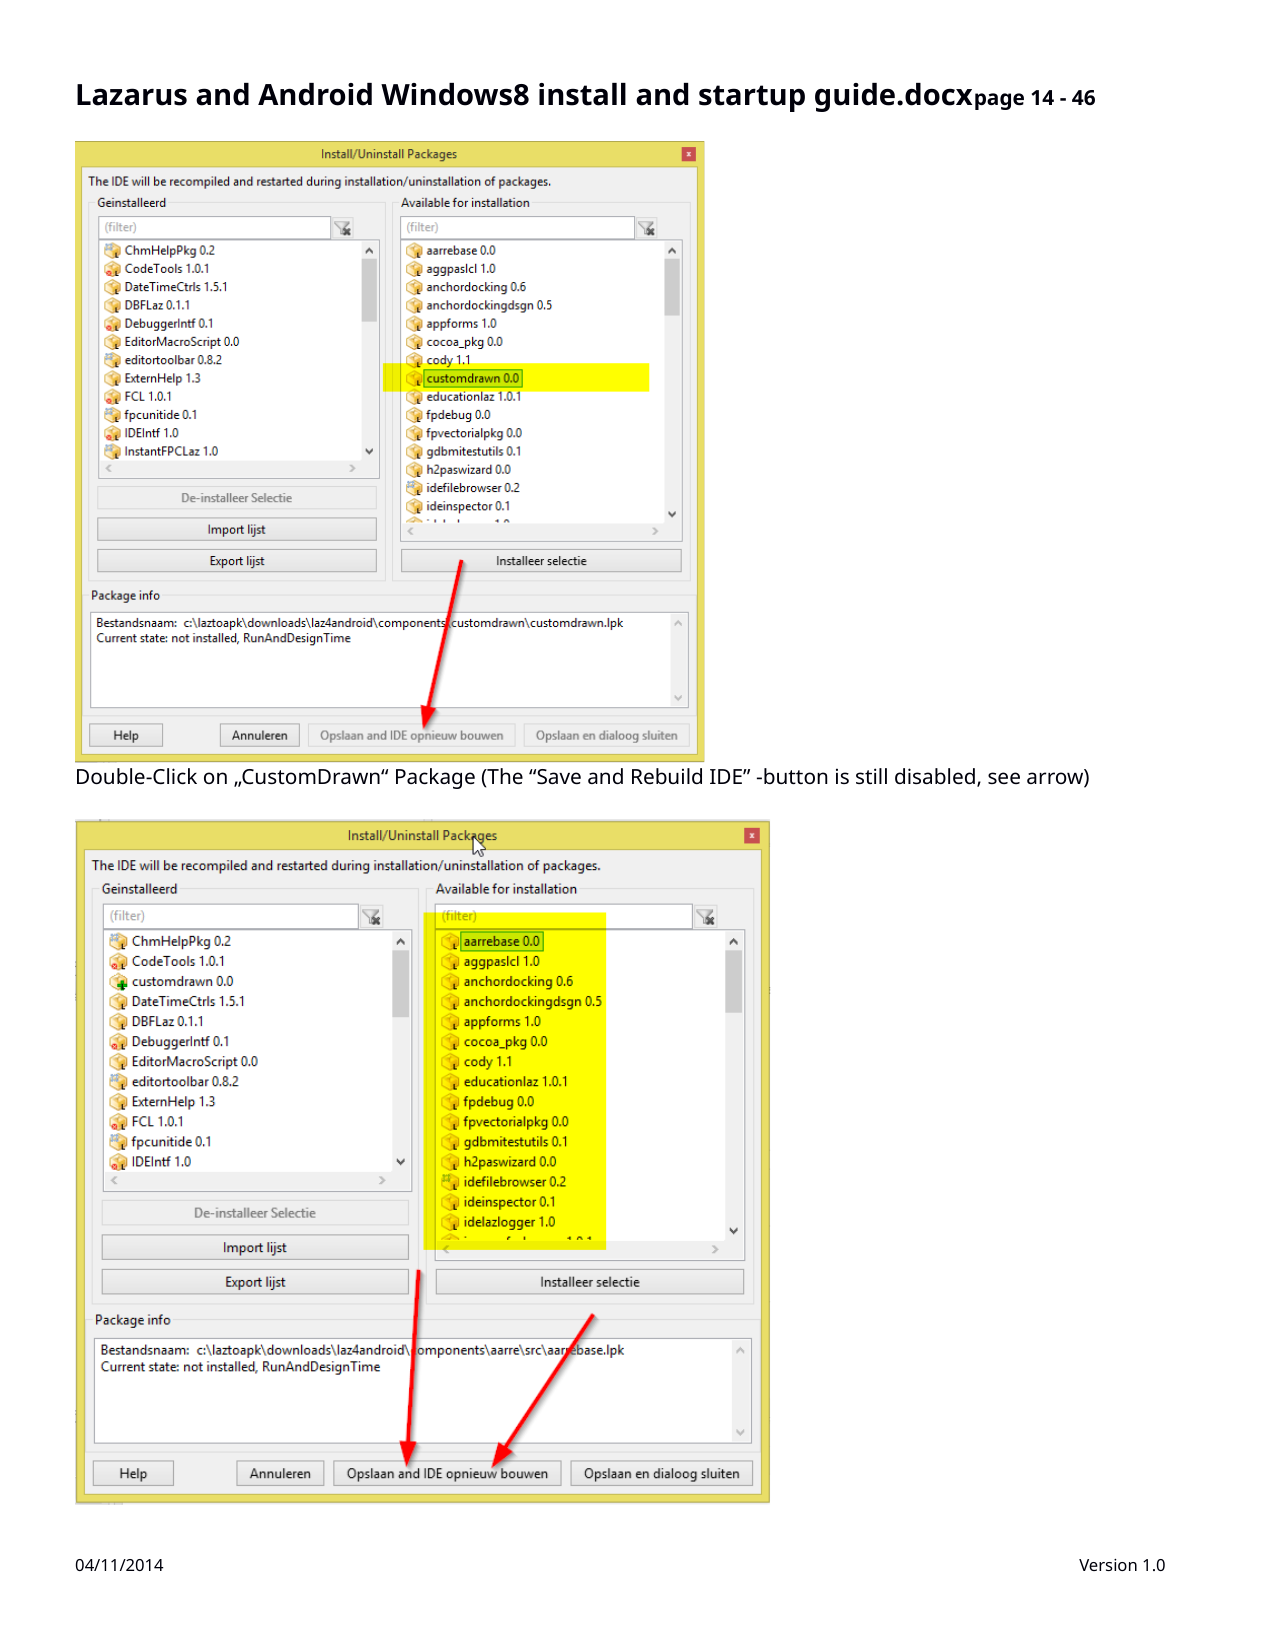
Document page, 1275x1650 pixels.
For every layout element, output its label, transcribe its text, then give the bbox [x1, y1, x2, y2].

picture [75, 141, 705, 763]
picture [75, 819, 771, 1505]
text Double-Click on „CustomDrawn“ Package (The “Save and Rebuild IDE” -button is still disabled, see arrow) [75, 762, 1200, 791]
